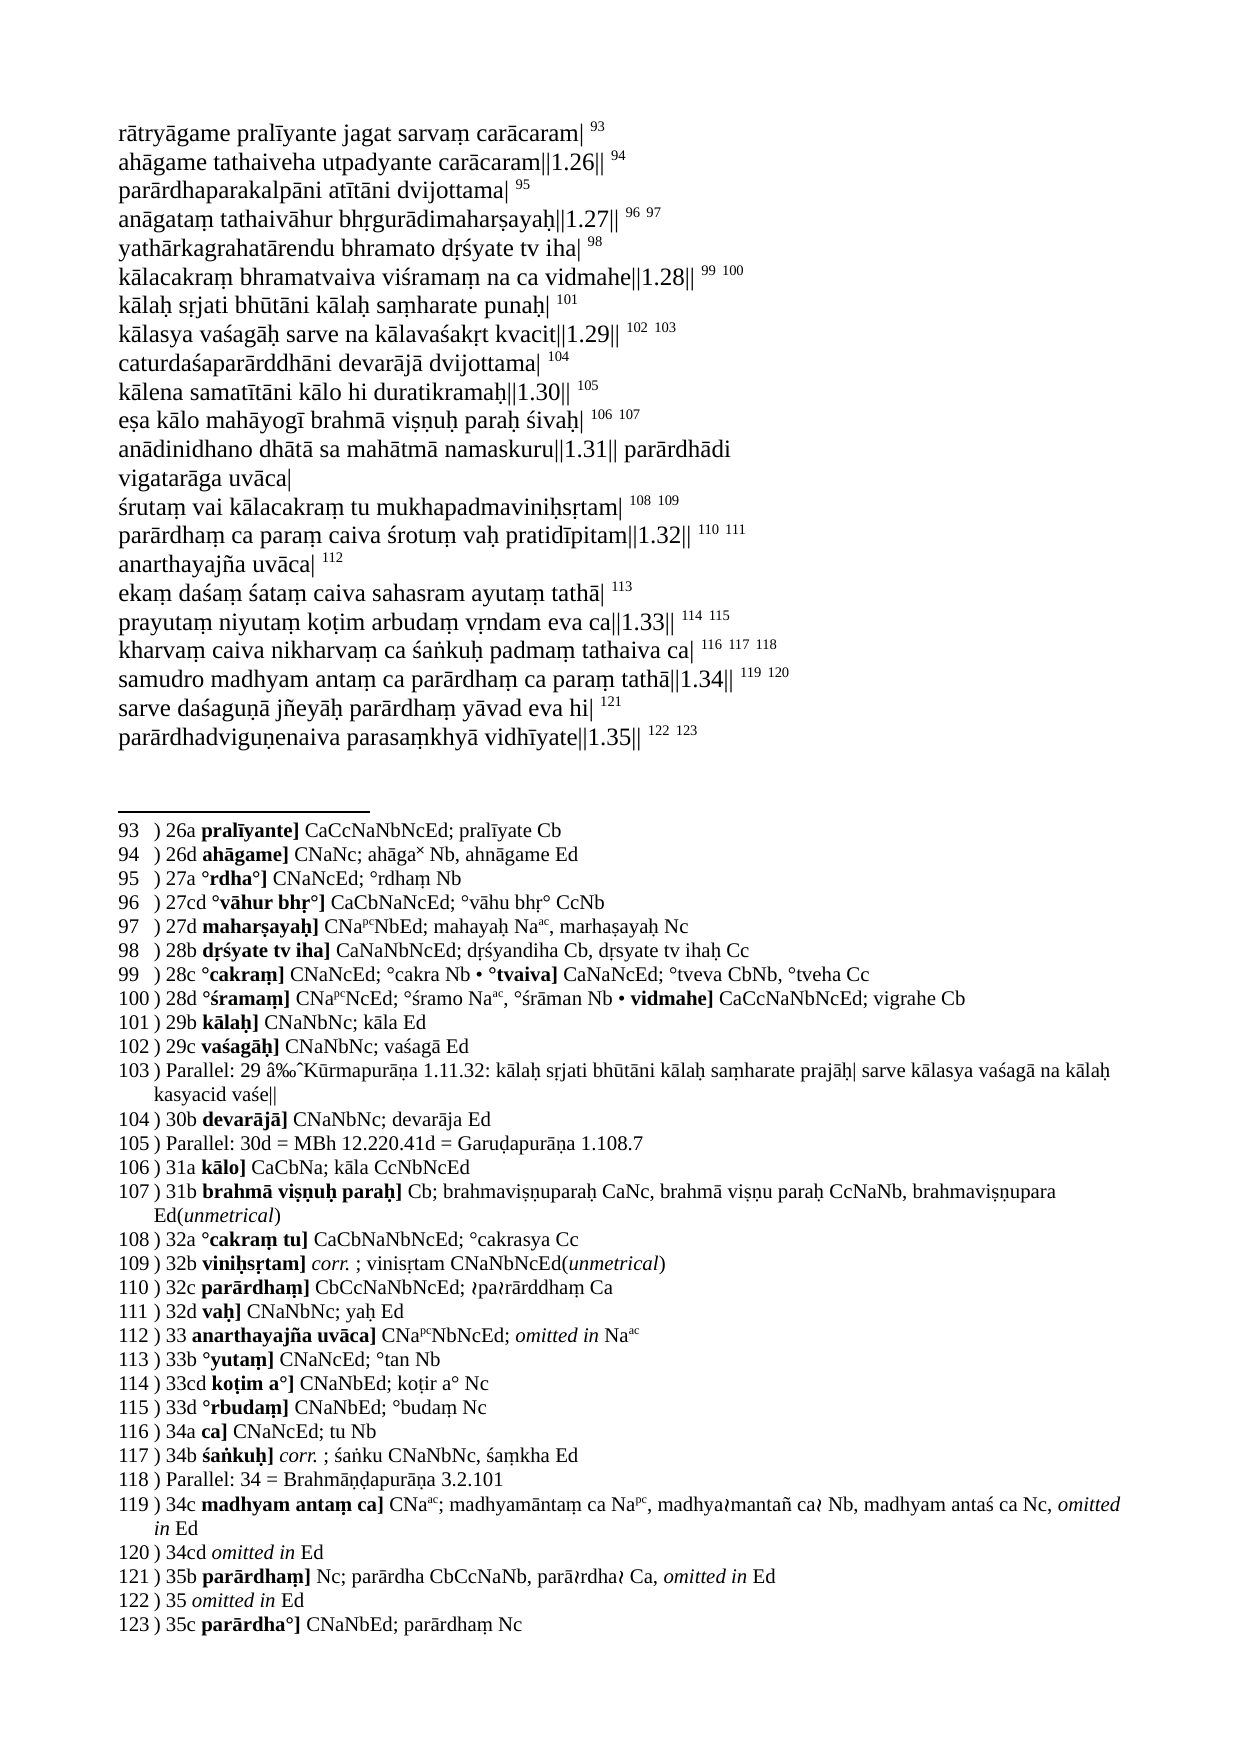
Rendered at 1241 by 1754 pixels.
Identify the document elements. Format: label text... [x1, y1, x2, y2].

text kālena samatītāni kālo hi duratikramaḥ||1.30|| [118, 377, 1122, 406]
text parārdhadviguṇenaiva parasaṃkhyā vidhīyate||1.35|| [118, 722, 1122, 751]
text ahāgame tathaiveha utpadyante carācaram||1.26|| [118, 147, 1122, 176]
text caturdaśaparārddhāni devarājā dvijottama| [118, 348, 1122, 377]
text ) 28c °cakraṃ] CNaNcEd; °cakra Nb • °tvaiva] CaNaNcEd; °tveva CbNb, °tveha Cc [118, 962, 1122, 986]
text ) 29b kālaḥ] CNaNbNc; kāla Ed [118, 1010, 1122, 1034]
text prayutaṃ niyutaṃ koṭim arbudaṃ vṛndam eva ca||1.33|| [118, 607, 1122, 636]
text ) 28d °śramaṃ] CNapcNcEd; °śramo Naac, °śrāman Nb • vidmahe] CaCcNaNbNcEd; vigrahe Cb [118, 986, 1122, 1010]
text vigatarāga uvāca| [118, 463, 1122, 492]
text ) 33d °rbudaṃ] CNaNbEd; °budaṃ Nc [118, 1395, 1122, 1419]
text ekaṃ daśaṃ śataṃ caiva sahasram ayutaṃ tathā| [118, 578, 1122, 607]
text rātryāgame pralīyante jagat sarvaṃ carācaram| [118, 118, 1122, 147]
text ) 32a °cakraṃ tu] CaCbNaNbNcEd; °cakrasya Cc [118, 1227, 1122, 1251]
text kālacakraṃ bhramatvaiva viśramaṃ na ca vidmahe||1.28|| [118, 262, 1122, 291]
text ) Parallel: 29 â‰ˆKūrmapurāṇa 1.11.32: kālaḥ sṛjati bhūtāni kālaḥ saṃharate prajāḥ| sarve kālasya vaśagā na kālaḥ kasyacid vaśe|| [118, 1058, 1122, 1106]
text ) 33cd koṭim a°] CNaNbEd; koṭir a° Nc [118, 1371, 1122, 1395]
text ) 28b dṛśyate tv iha] CaNaNbNcEd; dṛśyandiha Cb, dṛsyate tv ihaḥ Cc [118, 938, 1122, 962]
text ) 34a ca] CNaNcEd; tu Nb [118, 1419, 1122, 1443]
text śrutaṃ vai kālacakraṃ tu mukhapadmaviniḥsṛtam| [118, 492, 1122, 521]
text ) 35b parārdhaṃ] Nc; parārdha CbCcNaNb, parā≀rdha≀ Ca, omitted in Ed [118, 1564, 1122, 1588]
text ) Parallel: 34 = Brahmāṇḍapurāṇa 3.2.101 [118, 1467, 1122, 1491]
text ) 27d maharṣayaḥ] CNapcNbEd; mahayaḥ Naac, marhaṣayaḥ Nc [118, 914, 1122, 938]
text ) 34c madhyam antaṃ ca] CNaac; madhyamāntaṃ ca Napc, madhya≀mantañ ca≀ Nb, madhyam antaś ca Nc, omitted in Ed [118, 1491, 1122, 1539]
text ) 33 anarthayajña uvāca] CNapcNbNcEd; omitted in Naac [118, 1323, 1122, 1347]
text ) 35c parārdha°] CNaNbEd; parārdhaṃ Nc [118, 1612, 1122, 1636]
text ) 34cd omitted in Ed [118, 1539, 1122, 1564]
text anāgataṃ tathaivāhur bhṛgurādimaharṣayaḥ||1.27|| [118, 204, 1122, 233]
text ) 27cd °vāhur bhṛ°] CaCbNaNcEd; °vāhu bhṛ° CcNb [118, 890, 1122, 914]
text kālasya vaśagāḥ sarve na kālavaśakṛt kvacit||1.29|| [118, 319, 1122, 348]
text ) 33b °yutaṃ] CNaNcEd; °tan Nb [118, 1347, 1122, 1371]
text ) 26d ahāgame] CNaNc; ahāga˟ Nb, ahnāgame Ed [118, 842, 1122, 866]
text anādinidhano dhātā sa mahātmā namaskuru||1.31|| parārdhādi [118, 434, 1122, 463]
text ) 31a kālo] CaCbNa; kāla CcNbNcEd [118, 1154, 1122, 1179]
text ) 32d vaḥ] CNaNbNc; yaḥ Ed [118, 1299, 1122, 1323]
text ) 26a pralīyante] CaCcNaNbNcEd; pralīyate Cb [118, 818, 1122, 842]
text samudro madhyam antaṃ ca parārdhaṃ ca paraṃ tathā||1.34|| [118, 664, 1122, 693]
text ) 35 omitted in Ed [118, 1588, 1122, 1612]
text ) 30b devarājā] CNaNbNc; devarāja Ed [118, 1106, 1122, 1131]
text ) 34b śaṅkuḥ] corr. ; śaṅku CNaNbNc, śaṃkha Ed [118, 1443, 1122, 1467]
text ) 32b viniḥsṛtam] corr. ; vinisṛtam CNaNbNcEd(unmetrical) [118, 1251, 1122, 1275]
text ) 29c vaśagāḥ] CNaNbNc; vaśagā Ed [118, 1034, 1122, 1058]
text ) 32c parārdhaṃ] CbCcNaNbNcEd; ≀pa≀rārddhaṃ Ca [118, 1275, 1122, 1299]
text eṣa kālo mahāyogī brahmā viṣṇuḥ paraḥ śivaḥ| [118, 406, 1122, 434]
text ) 27a °rdha°] CNaNcEd; °rdhaṃ Nb [118, 866, 1122, 890]
text yathārkagrahatārendu bhramato dṛśyate tv iha| [118, 233, 1122, 262]
text ) 31b brahmā viṣṇuḥ paraḥ] Cb; brahmaviṣṇuparaḥ CaNc, brahmā viṣṇu paraḥ CcNaNb, brahmaviṣṇupara Ed(unmetrical) [118, 1179, 1122, 1227]
text kharvaṃ caiva nikharvaṃ ca śaṅkuḥ padmaṃ tathaiva ca| [118, 636, 1122, 664]
text ) Parallel: 30d = MBh 12.220.41d = Garuḍapurāṇa 1.108.7 [118, 1131, 1122, 1154]
text parārdhaṃ ca paraṃ caiva śrotuṃ vaḥ pratidīpitam||1.32|| [118, 521, 1122, 549]
text kālaḥ sṛjati bhūtāni kālaḥ saṃharate punaḥ| [118, 291, 1122, 319]
text parārdhaparakalpāni atītāni dvijottama| [118, 176, 1122, 204]
text sarve daśaguṇā jñeyāḥ parārdhaṃ yāvad eva hi| [118, 693, 1122, 722]
text anarthayajña uvāca| [118, 549, 1122, 578]
